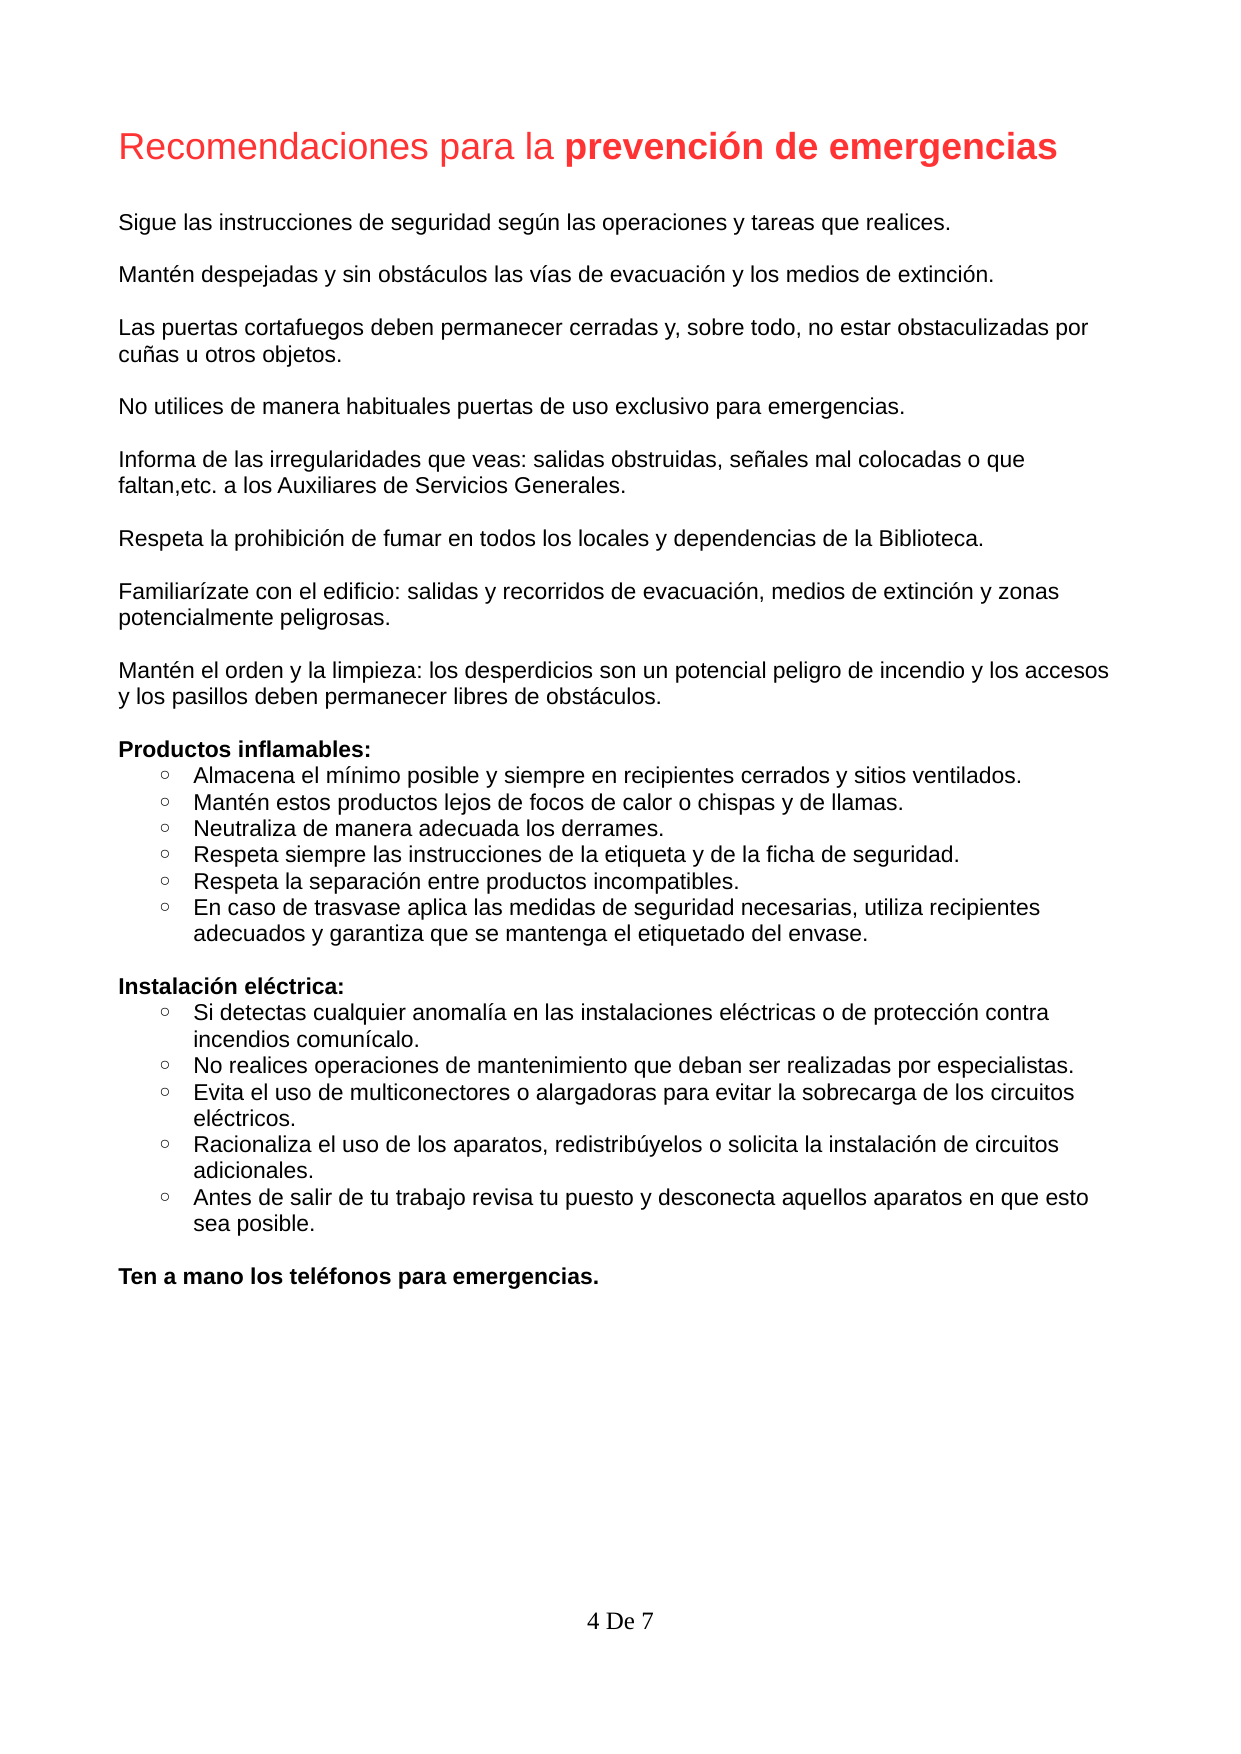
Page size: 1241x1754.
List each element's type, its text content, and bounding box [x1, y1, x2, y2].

text Las puertas cortafuegos deben permanecer cerradas y, sobre todo, no estar obstaculizadas por cuñas u otros objetos. [118, 314, 1122, 367]
list Evita el uso de multiconectores o alargadoras para evitar la sobrecarga de los circuitos eléctricos. [156, 1078, 1122, 1131]
text No utilices de manera habituales puertas de uso exclusivo para emergencias. [118, 393, 1122, 419]
list Almacena el mínimo posible y siempre en recipientes cerrados y sitios ventilados. [156, 762, 1122, 788]
text Familiarízate con el edificio: salidas y recorridos de evacuación, medios de extinción y zonas potencialmente peligrosas. [118, 578, 1122, 630]
list Antes de salir de tu trabajo revisa tu puesto y desconecta aquellos aparatos en que esto sea posible. [156, 1184, 1122, 1237]
list Respeta siempre las instrucciones de la etiqueta y de la ficha de seguridad. [156, 841, 1122, 868]
text Mantén el orden y la limpieza: los desperdicios son un potencial peligro de incendio y los accesos y los pasillos deben permanecer libres de obstáculos. [118, 657, 1122, 709]
text Respeta la prohibición de fumar en todos los locales y dependencias de la Biblioteca. [118, 525, 1122, 551]
list En caso de trasvase aplica las medidas de seguridad necesarias, utiliza recipientes adecuados y garantiza que se mantenga el etiquetado del envase. [156, 894, 1122, 947]
text Productos inflamables: [118, 736, 1122, 762]
text Ten a mano los teléfonos para emergencias. [118, 1263, 1122, 1289]
list Respeta la separación entre productos incompatibles. [156, 868, 1122, 894]
subtitle Recomendaciones para la prevención de emergencias [118, 124, 1122, 167]
list Neutraliza de manera adecuada los derrames. [156, 815, 1122, 841]
list No realices operaciones de mantenimiento que deban ser realizadas por especialistas. [156, 1052, 1122, 1078]
list Mantén estos productos lejos de focos de calor o chispas y de llamas. [156, 788, 1122, 815]
text Mantén despejadas y sin obstáculos las vías de evacuación y los medios de extinción. [118, 261, 1122, 288]
list Si detectas cualquier anomalía en las instalaciones eléctricas o de protección contra incendios comunícalo. [156, 999, 1122, 1052]
text Instalación eléctrica: [118, 973, 1122, 999]
list Racionaliza el uso de los aparatos, redistribúyelos o solicita la instalación de circuitos adicionales. [156, 1131, 1122, 1184]
text Informa de las irregularidades que veas: salidas obstruidas, señales mal colocadas o que faltan,etc. a los Auxiliares de Servicios Generales. [118, 446, 1122, 499]
text Sigue las instrucciones de seguridad según las operaciones y tareas que realices. [118, 209, 1122, 235]
